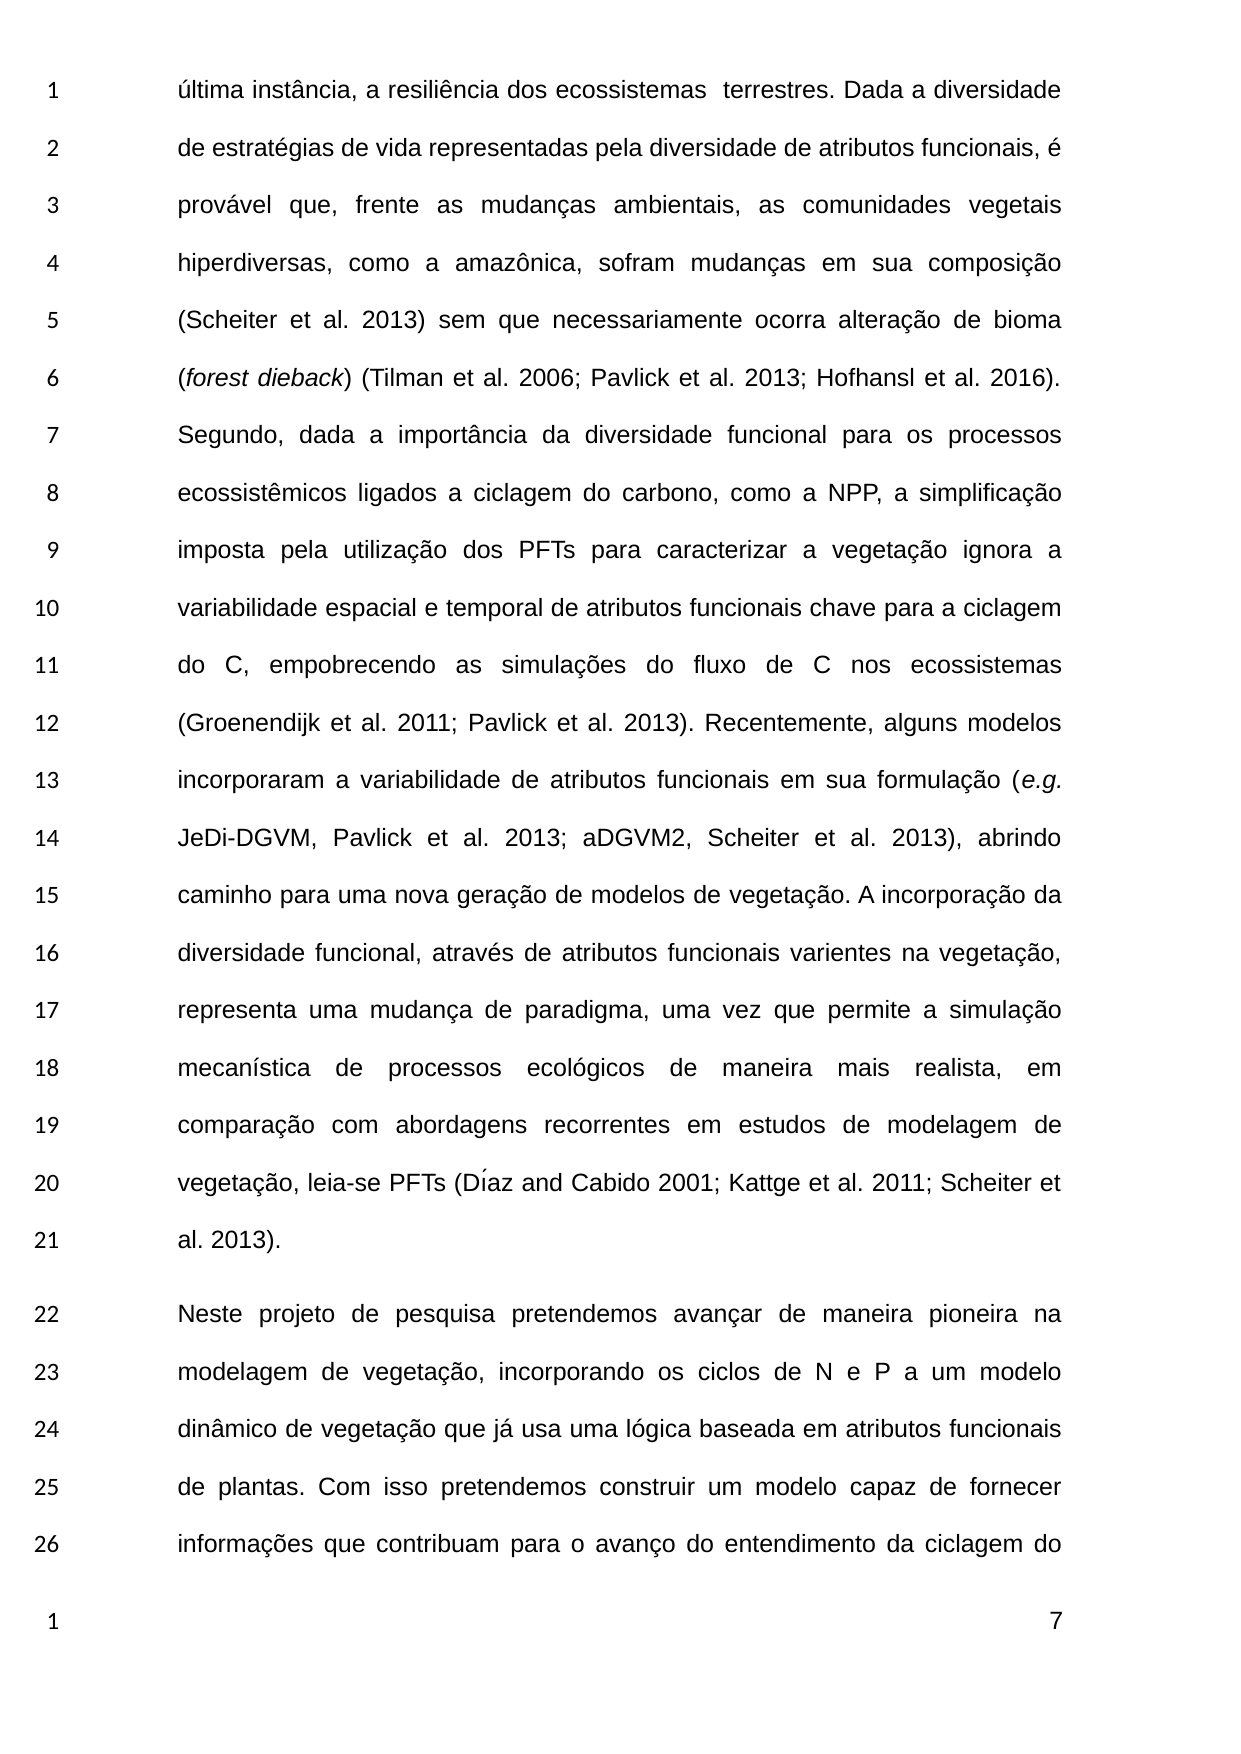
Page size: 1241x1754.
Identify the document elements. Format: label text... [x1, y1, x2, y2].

text Neste projeto de pesquisa pretendemos avançar de maneira pioneira na modelagem de vegetação, incorporando os ciclos de N e P a um modelo dinâmico de vegetação que já usa uma lógica baseada em atributos funcionais de plantas. Com isso pretendemos construir um modelo capaz de fornecer informações que contribuam para o avanço do entendimento da ciclagem do [177, 1299, 1063, 1558]
text última instância, a resiliência dos ecossistemas terrestres. Dada a diversidade de estratégias de vida representadas pela diversidade de atributos funcionais, é provável que, frente as mudanças ambientais, as comunidades vegetais hiperdiversas, como a amazônica, sofram mudanças em sua composição (Scheiter et al. 2013)⁠ sem que necessariamente ocorra alteração de bioma (forest dieback) (Tilman et al. 2006; Pavlick et al. 2013; Hofhansl et al. 2016). Segundo, dada a importância da diversidade funcional para os processos ecossistêmicos ligados a ciclagem do carbono, como a NPP, a simplificação imposta pela utilização dos PFTs para caracterizar a vegetação ignora a variabilidade espacial e temporal de atributos funcionais chave para a ciclagem do C, empobrecendo as simulações do fluxo de C nos ecossistemas (Groenendijk et al. 2011; Pavlick et al. 2013). Recentemente, alguns modelos incorporaram a variabilidade de atributos funcionais em sua formulação (e.g. JeDi-DGVM, Pavlick et al. 2013; aDGVM2, Scheiter et al. 2013), abrindo caminho para uma nova geração de modelos de vegetação. A incorporação da diversidade funcional, através de atributos funcionais varientes na vegetação, representa uma mudança de paradigma, uma vez que permite a simulação mecanística de processos ecológicos de maneira mais realista, em comparação com abordagens recorrentes em estudos de modelagem de vegetação, leia-se PFTs (Dı́az and Cabido 2001; Kattge et al. 2011; Scheiter et al. 2013). [177, 75, 1063, 1254]
